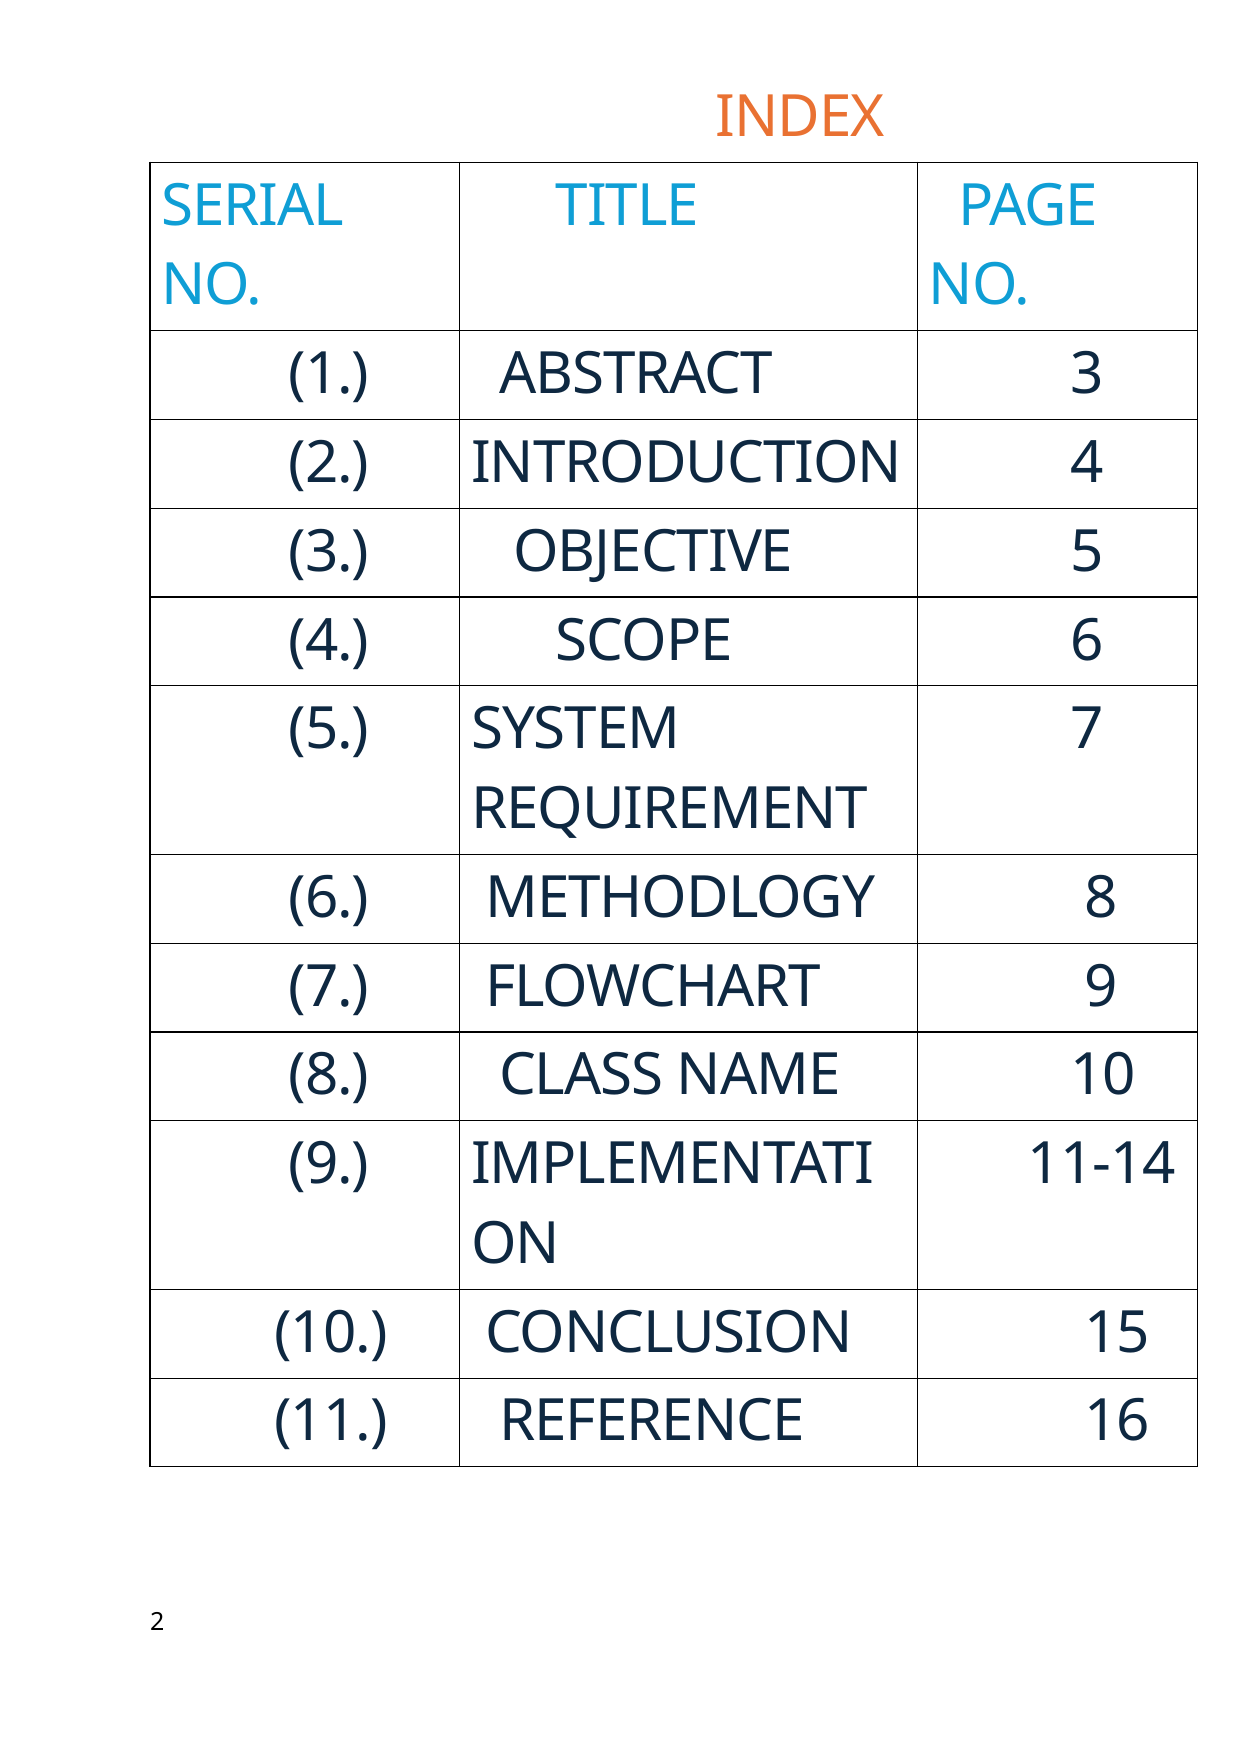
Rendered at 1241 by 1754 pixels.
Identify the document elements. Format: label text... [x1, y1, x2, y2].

table_cell IMPLEMENTATION [460, 1121, 917, 1288]
table_cell (7.) [151, 944, 459, 1031]
table_cell SYSTEM REQUIREMENT [460, 686, 917, 854]
table_cell (9.) [151, 1121, 459, 1288]
table_cell 16 [918, 1379, 1197, 1466]
table_header PAGE NO. [918, 163, 1197, 330]
table_cell CONCLUSION [460, 1290, 917, 1377]
title INDEX [150, 74, 1090, 153]
table_cell METHODLOGY [460, 855, 917, 942]
table_cell SCOPE [460, 598, 917, 685]
table_header SERIAL NO. [151, 163, 459, 330]
table_cell (5.) [151, 686, 459, 854]
table_cell FLOWCHART [460, 944, 917, 1031]
table_cell 4 [918, 420, 1197, 508]
table_cell 10 [918, 1033, 1197, 1120]
table_cell ABSTRACT [460, 331, 917, 419]
table_cell 11-14 [918, 1121, 1197, 1288]
table_cell 3 [918, 331, 1197, 419]
table_cell OBJECTIVE [460, 509, 917, 596]
table_cell (8.) [151, 1033, 459, 1120]
table_cell REFERENCE [460, 1379, 917, 1466]
table_cell CLASS NAME [460, 1033, 917, 1120]
table_cell (3.) [151, 509, 459, 596]
table_header TITLE [460, 163, 917, 330]
table_cell (11.) [151, 1379, 459, 1466]
table_cell 15 [918, 1290, 1197, 1377]
table_cell INTRODUCTION [460, 420, 917, 508]
table_cell 9 [918, 944, 1197, 1031]
table_cell (2.) [151, 420, 459, 508]
table_cell (1.) [151, 331, 459, 419]
table_cell (10.) [151, 1290, 459, 1377]
table_cell (6.) [151, 855, 459, 942]
table_cell 5 [918, 509, 1197, 596]
table_cell (4.) [151, 598, 459, 685]
table_cell 7 [918, 686, 1197, 854]
table_cell 8 [918, 855, 1197, 942]
table_cell 6 [918, 598, 1197, 685]
